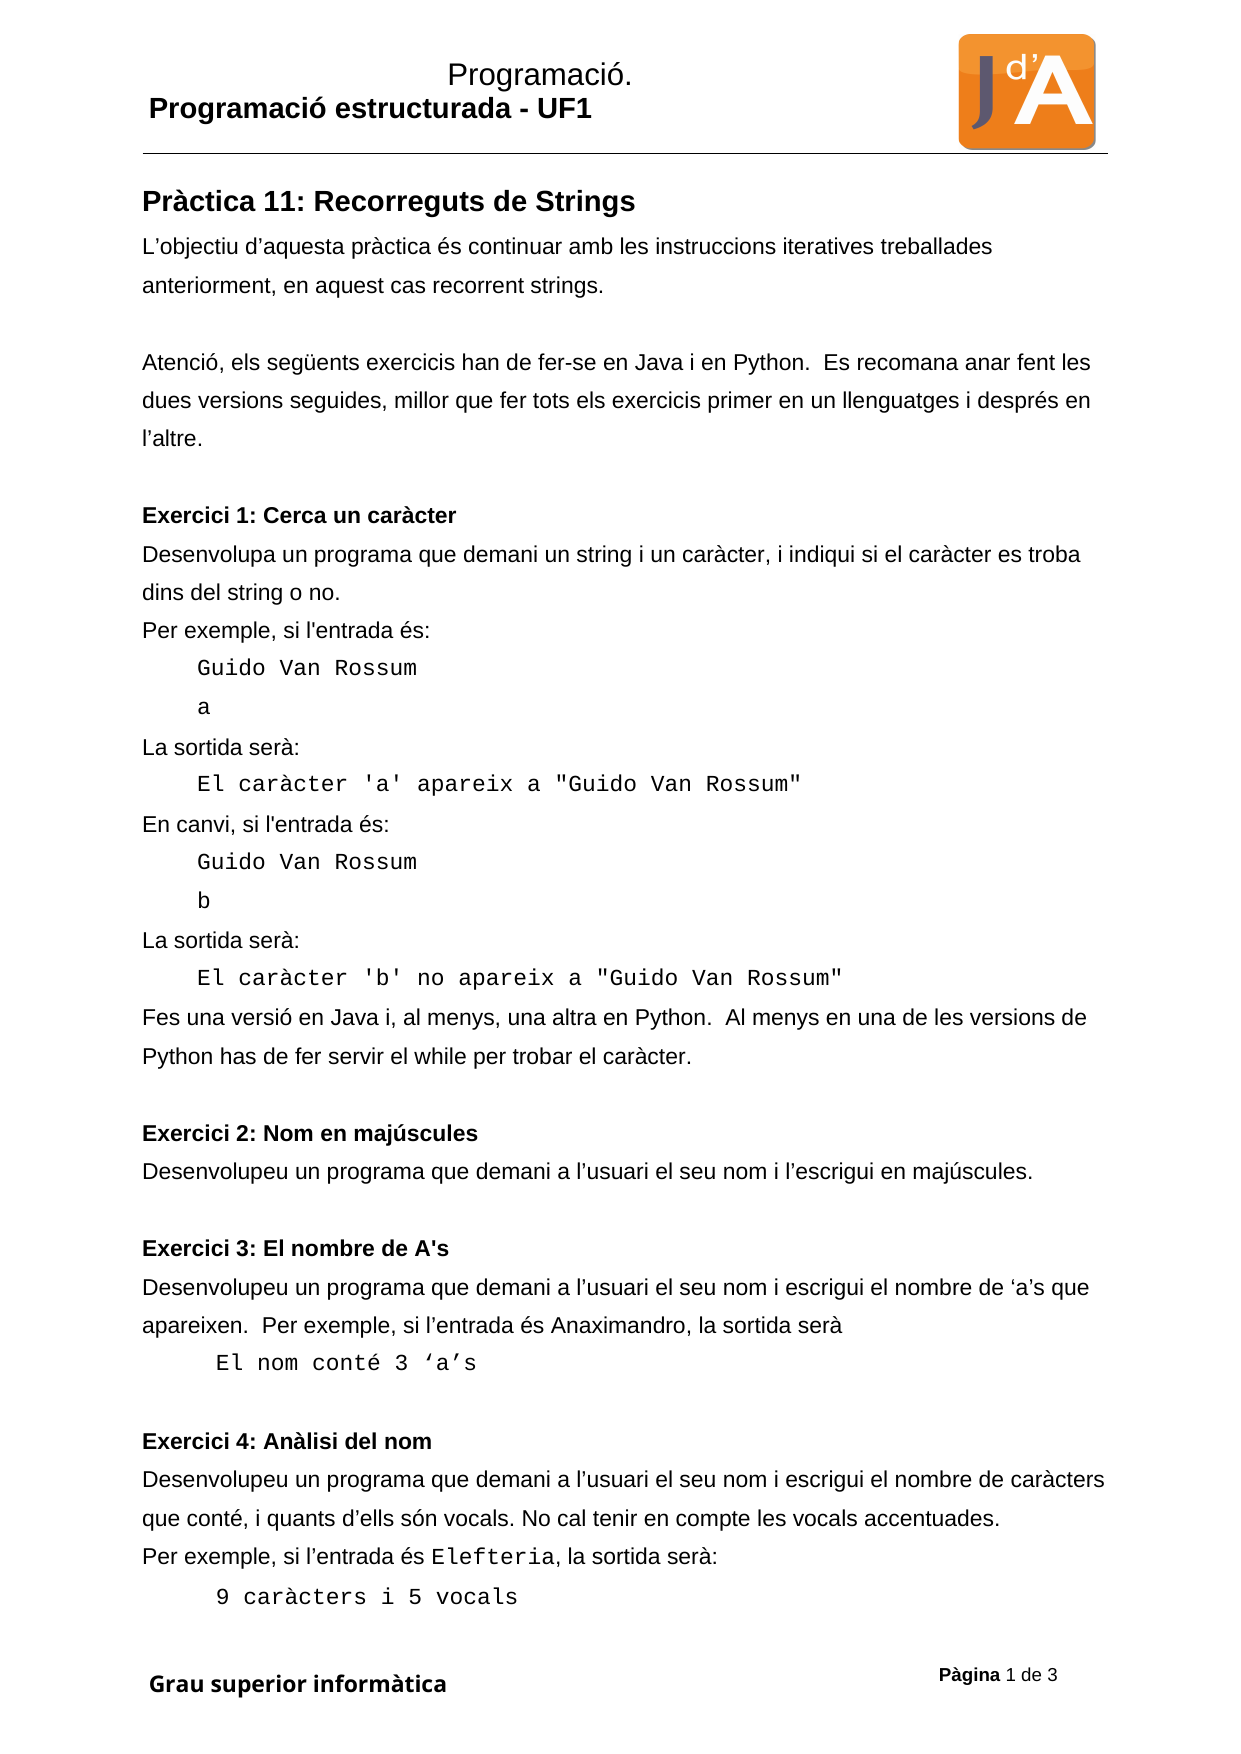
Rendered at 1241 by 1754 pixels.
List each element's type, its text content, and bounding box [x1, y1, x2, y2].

text Atenció, els següents exercicis han de fer-se en Java i en Python. Es recomana anar fent les dues versions seguides, millor que fer tots els exercicis primer en un llenguatges i després en l’altre. [142, 349, 1107, 452]
text La sortida serà: [142, 734, 1107, 760]
text Per exemple, si l’entrada és Elefteria, la sortida serà: [142, 1544, 1107, 1571]
text Guido Van Rossum [142, 850, 1107, 876]
picture [958, 34, 1096, 150]
text Guido Van Rossum [142, 657, 1107, 683]
text L’objectiu d’aquesta pràctica és continuar amb les instruccions iteratives treballades anteriorment, en aquest cas recorrent strings. [142, 234, 1107, 298]
text 9 caràcters i 5 vocals [216, 1585, 1107, 1611]
text Exercici 1: Cerca un caràcter [142, 503, 1107, 528]
text Exercici 2: Nom en majúscules [142, 1120, 1107, 1146]
text b [142, 889, 1107, 915]
text Desenvolupeu un programa que demani a l’usuari el seu nom i escrigui el nombre de caràcters que conté, i quants d’ells són vocals. No cal tenir en compte les vocals accentuades. [142, 1467, 1107, 1531]
text El nom conté 3 ‘a’s [216, 1351, 1107, 1377]
text La sortida serà: [142, 928, 1107, 953]
text Desenvolupeu un programa que demani a l’usuari el seu nom i l’escrigui en majúscules. [142, 1159, 1107, 1184]
text Desenvolupa un programa que demani un string i un caràcter, i indiqui si el caràcter es troba dins del string o no. [142, 541, 1107, 605]
text Fes una versió en Java i, al menys, una altra en Python. Al menys en una de les versions de Python has de fer servir el while per trobar el caràcter. [142, 1005, 1107, 1069]
text Per exemple, si l'entrada és: [142, 618, 1107, 644]
text El caràcter 'b' no apareix a "Guido Van Rossum" [142, 966, 1107, 992]
text Pràctica 11: Recorreguts de Strings [142, 185, 1107, 218]
text a [142, 696, 1107, 721]
text Exercici 3: El nombre de A's [142, 1236, 1107, 1261]
text En canvi, si l'entrada és: [142, 812, 1107, 837]
text El caràcter 'a' apareix a "Guido Van Rossum" [142, 773, 1107, 799]
text Exercici 4: Anàlisi del nom [142, 1428, 1107, 1454]
text Desenvolupeu un programa que demani a l’usuari el seu nom i escrigui el nombre de ‘a’s que apareixen. Per exemple, si l’entrada és Anaximandro, la sortida serà [142, 1274, 1107, 1338]
